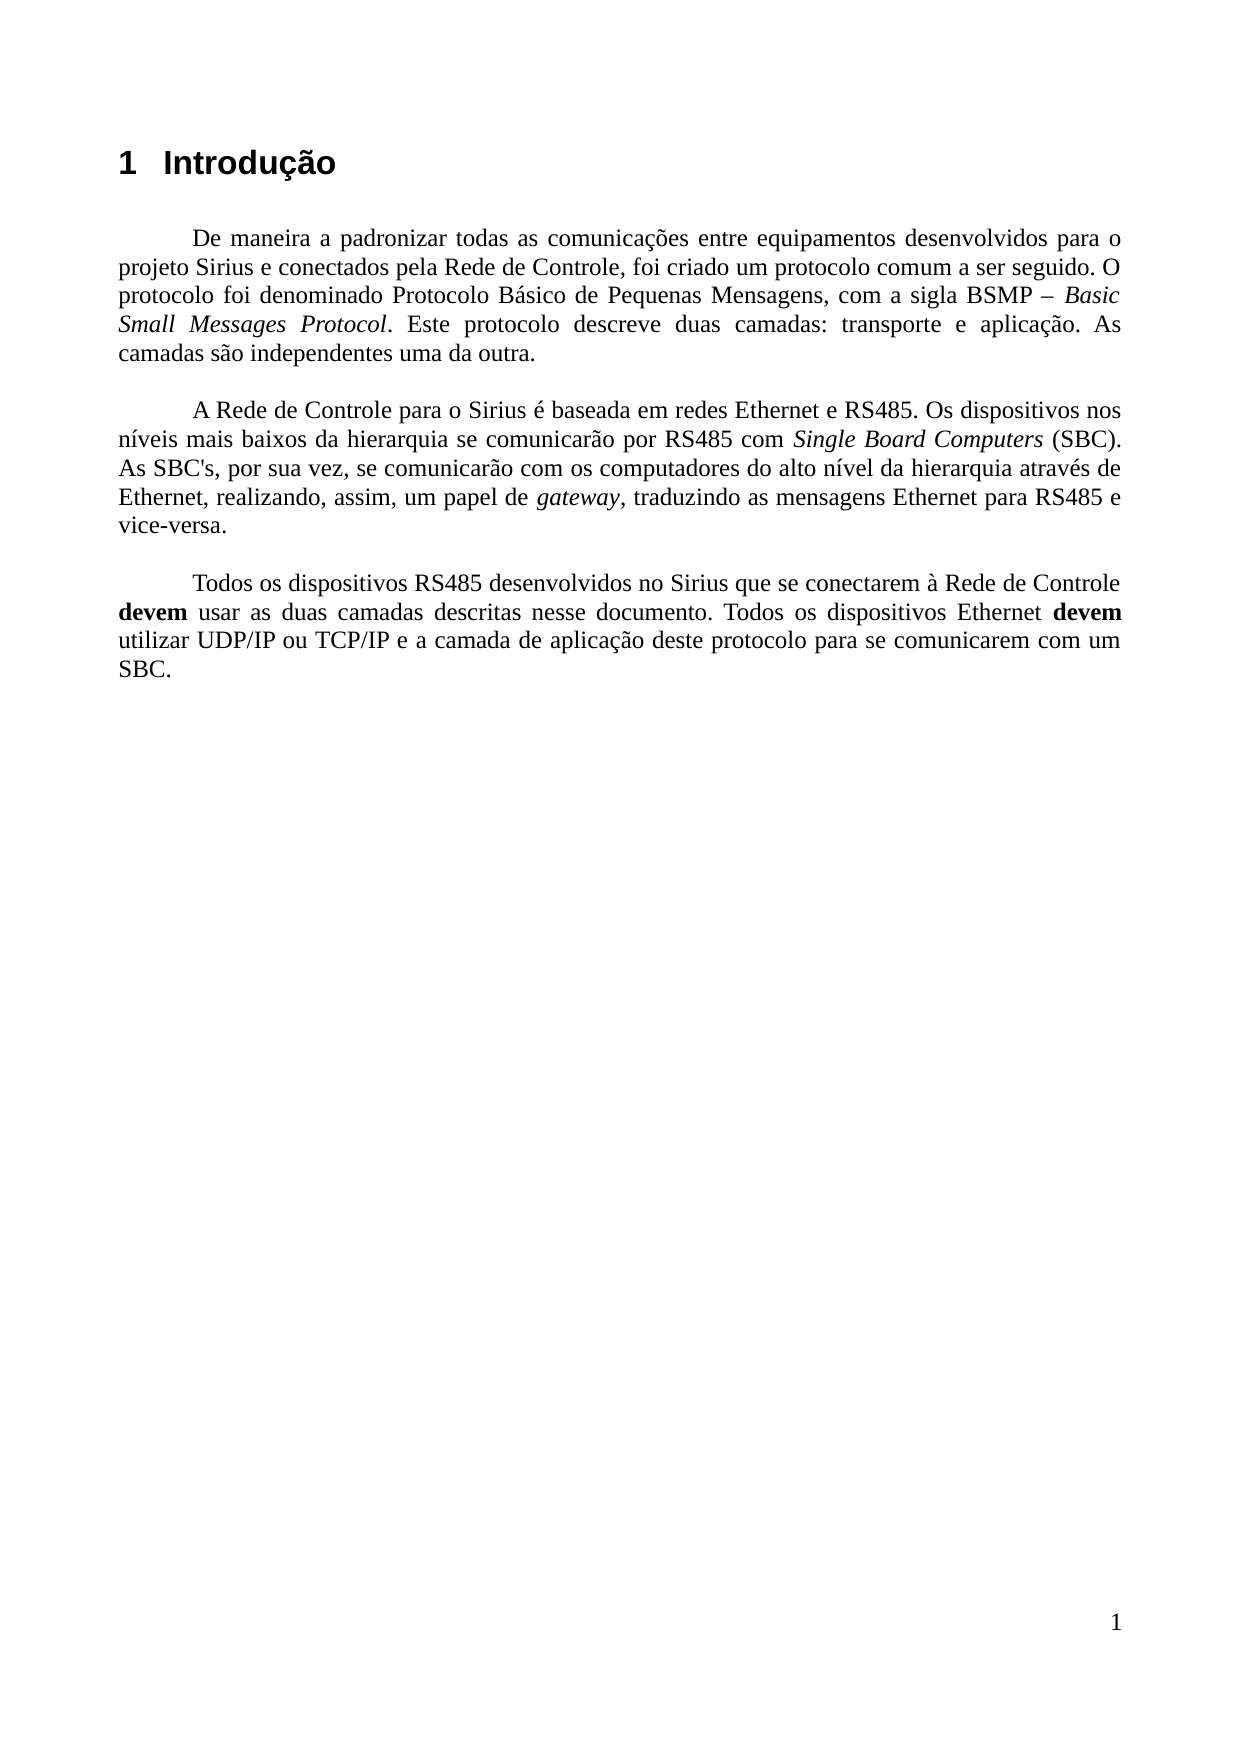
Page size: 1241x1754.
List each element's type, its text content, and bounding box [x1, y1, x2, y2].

text Todos os dispositivos RS485 desenvolvidos no Sirius que se conectarem à Rede de Controle devem usar as duas camadas descritas nesse documento. Todos os dispositivos Ethernet devem utilizar UDP/IP ou TCP/IP e a camada de aplicação deste protocolo para se comunicarem com um SBC. [118, 568, 1122, 683]
text A Rede de Controle para o Sirius é baseada em redes Ethernet e RS485. Os dispositivos nos níveis mais baixos da hierarquia se comunicarão por RS485 com Single Board Computers (SBC). As SBC's, por sua vez, se comunicarão com os computadores do alto nível da hierarquia através de Ethernet, realizando, assim, um papel de gateway, traduzindo as mensagens Ethernet para RS485 e vice-versa. [118, 396, 1122, 539]
text De maneira a padronizar todas as comunicações entre equipamentos desenvolvidos para o projeto Sirius e conectados pela Rede de Controle, foi criado um protocolo comum a ser seguido. O protocolo foi denominado Protocolo Básico de Pequenas Mensagens, com a sigla BSMP – Basic Small Messages Protocol. Este protocolo descreve duas camadas: transporte e aplicação. As camadas são independentes uma da outra. [118, 223, 1122, 367]
subtitle Introdução [118, 143, 1122, 182]
